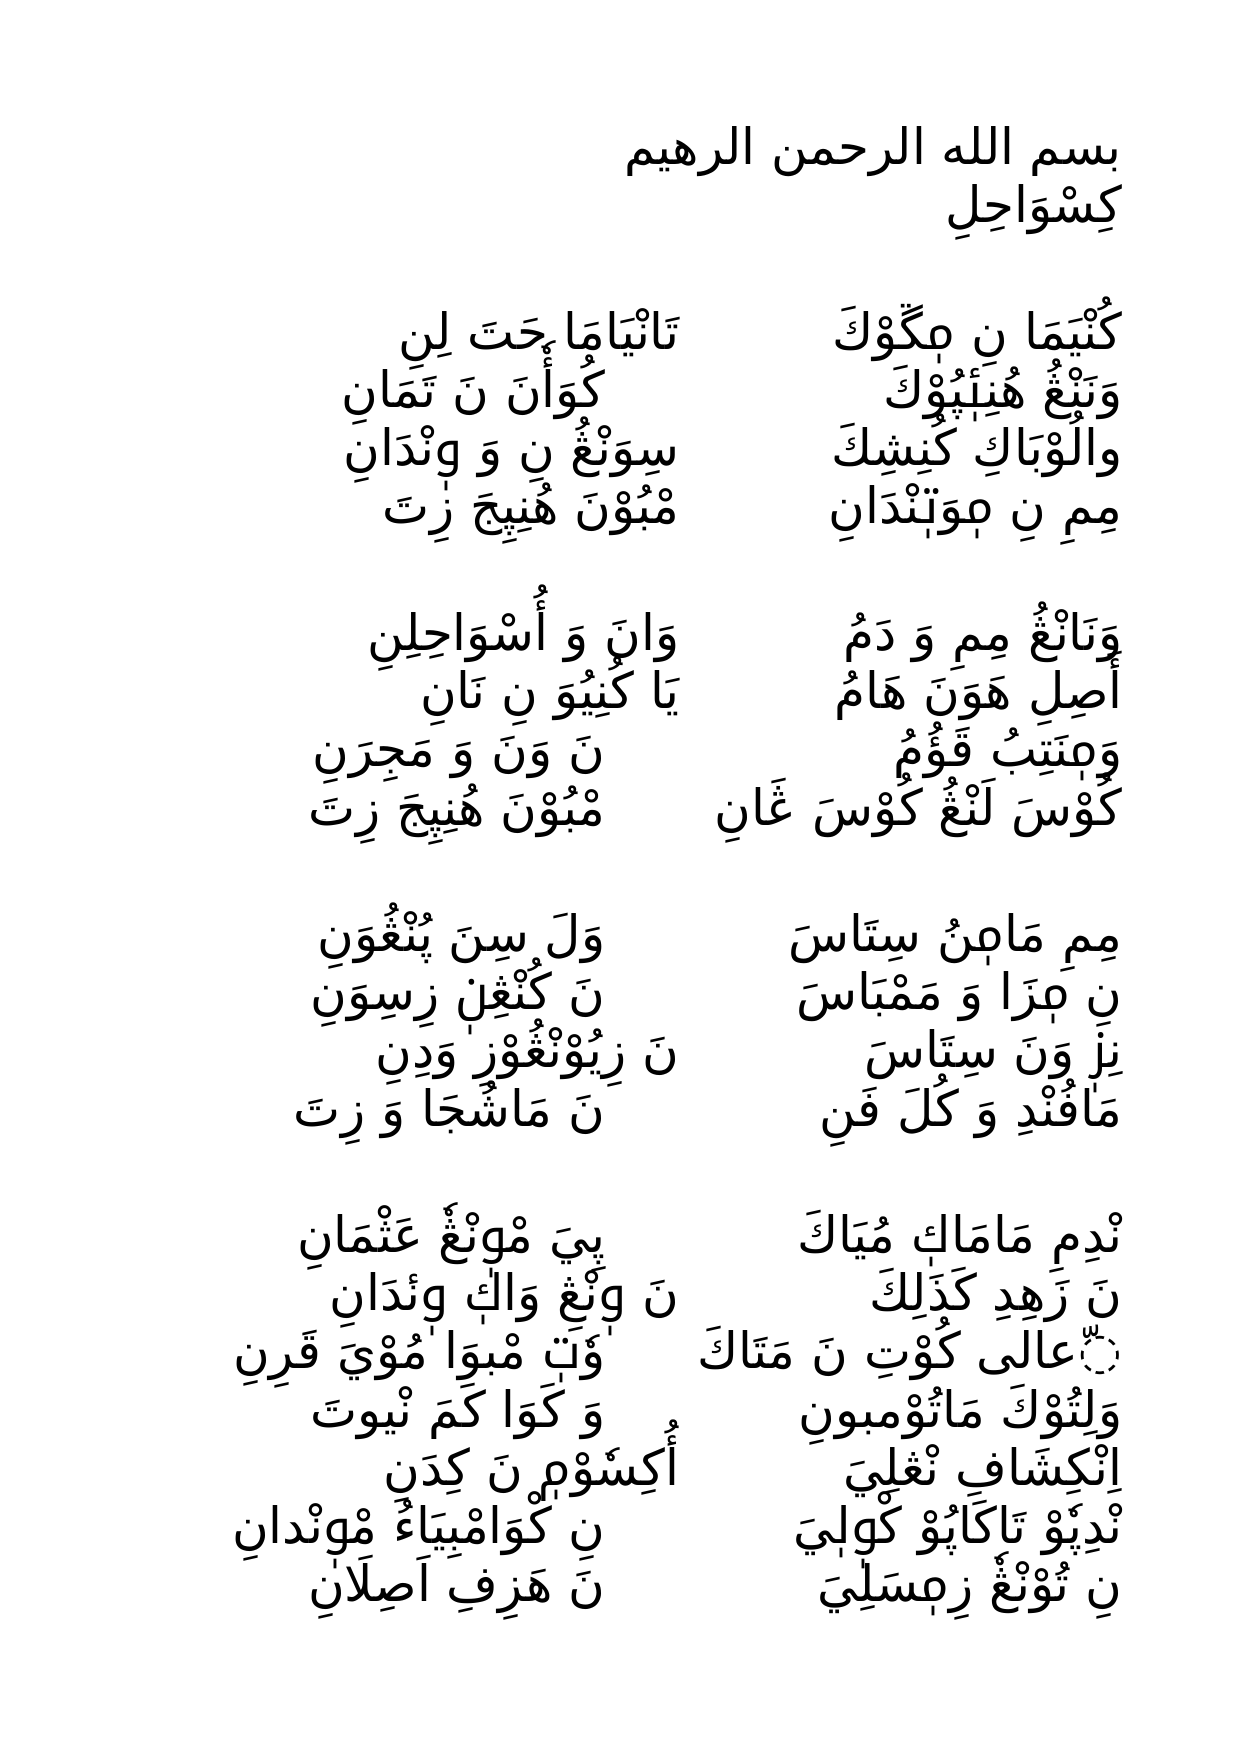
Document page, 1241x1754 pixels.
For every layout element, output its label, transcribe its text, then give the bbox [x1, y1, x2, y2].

text اِنْكِشَافِ نْڠلِيَ أُكِسٗوْمٖ نَ كِدَنِ [118, 1439, 1122, 1497]
text وَمٖنَتِبُ قَؤُمُ نَ وَنَ وَ مَجِرَنِ [118, 720, 1122, 778]
text وَنَنْڠُ هُنِئٖپُوْكَ كُوَأٗنَ نَ تَمَانِ [118, 361, 1122, 419]
text والُوْبَاكِ كُنِشِكَ سِوَنْڠُ نِ وَ وٖنْدَانِ [118, 419, 1122, 477]
text نِ تُوْنْڠٗ زِمٖسَلِيَ نَ هَزِفِ اَصِلَانِ [118, 1555, 1122, 1613]
text وَنَانْڠُ مِمِ وَ دَمُ وَانَ وَ أُسْوَاحِلِنِ [118, 604, 1122, 662]
text نِزٖ وَنَ سِتَاسَ نَ زِيُوْنْڠُوْزِ وَدِنِ [118, 1021, 1122, 1079]
text نَ زَهِدِ كَذَلِكَ نَ وٖنْڠِ وَاكٖ وٖنٔدَانِ [118, 1264, 1122, 1322]
text بسم الله الرحمن الرهيم [118, 118, 1122, 176]
text نِ مٖزَا وَ مَمْبَاسَ نَ كُنْڠِنٖ زِسِوَنِ [118, 963, 1122, 1021]
text كِسْوَاحِلِ [118, 176, 1122, 234]
text مِمِ مَامٖنُ سِتَاسَ وَلَ سِنَ پُنْڠُوَنِ [118, 905, 1122, 963]
text كُنْيَمَا نِ مٖڱوْكَ تَانْيَامَا حَتَ لِنِ [118, 303, 1122, 361]
text نْدِپٗوْ تَاكَاپُوْ كْوٖلٖيَ نِ كْوَامْبِيَاءُ مْوٖنْدانِ [118, 1497, 1122, 1555]
text مِمِ نِ مٖوَتٖنْدَانِ مْبُوْنَ هُنِپِجَ زِتَ [118, 477, 1122, 536]
text أَصِلِ هَوَنَ هَامُ يَا كُنِيُوَ نِ نَانِ [118, 662, 1122, 720]
text نْدِمِ مَامَاكٖ مُيَاكَ پِيَ مْوٖنْڠٗ عَثْمَانِ [118, 1206, 1122, 1264]
text كُوْسَ لَنْڠُ كُوْسَ ڠَانِ مْبُوْنَ هُنِپِجَ زِتَ [118, 778, 1122, 837]
text ّعالى كُوْتِ نَ مَتَاكَ وٗتٖ مْبوَا مُوْيَ قَرِنِ [118, 1322, 1122, 1381]
text مَافُنْدِ وَ كُلَ فَنِ نَ مَاشُجَا وَ زِتَ [118, 1079, 1122, 1138]
text وَلِتُوْكَ مَاتُوْمبونِ وَ كَوَا كَمَ نْيوتَ [118, 1381, 1122, 1439]
